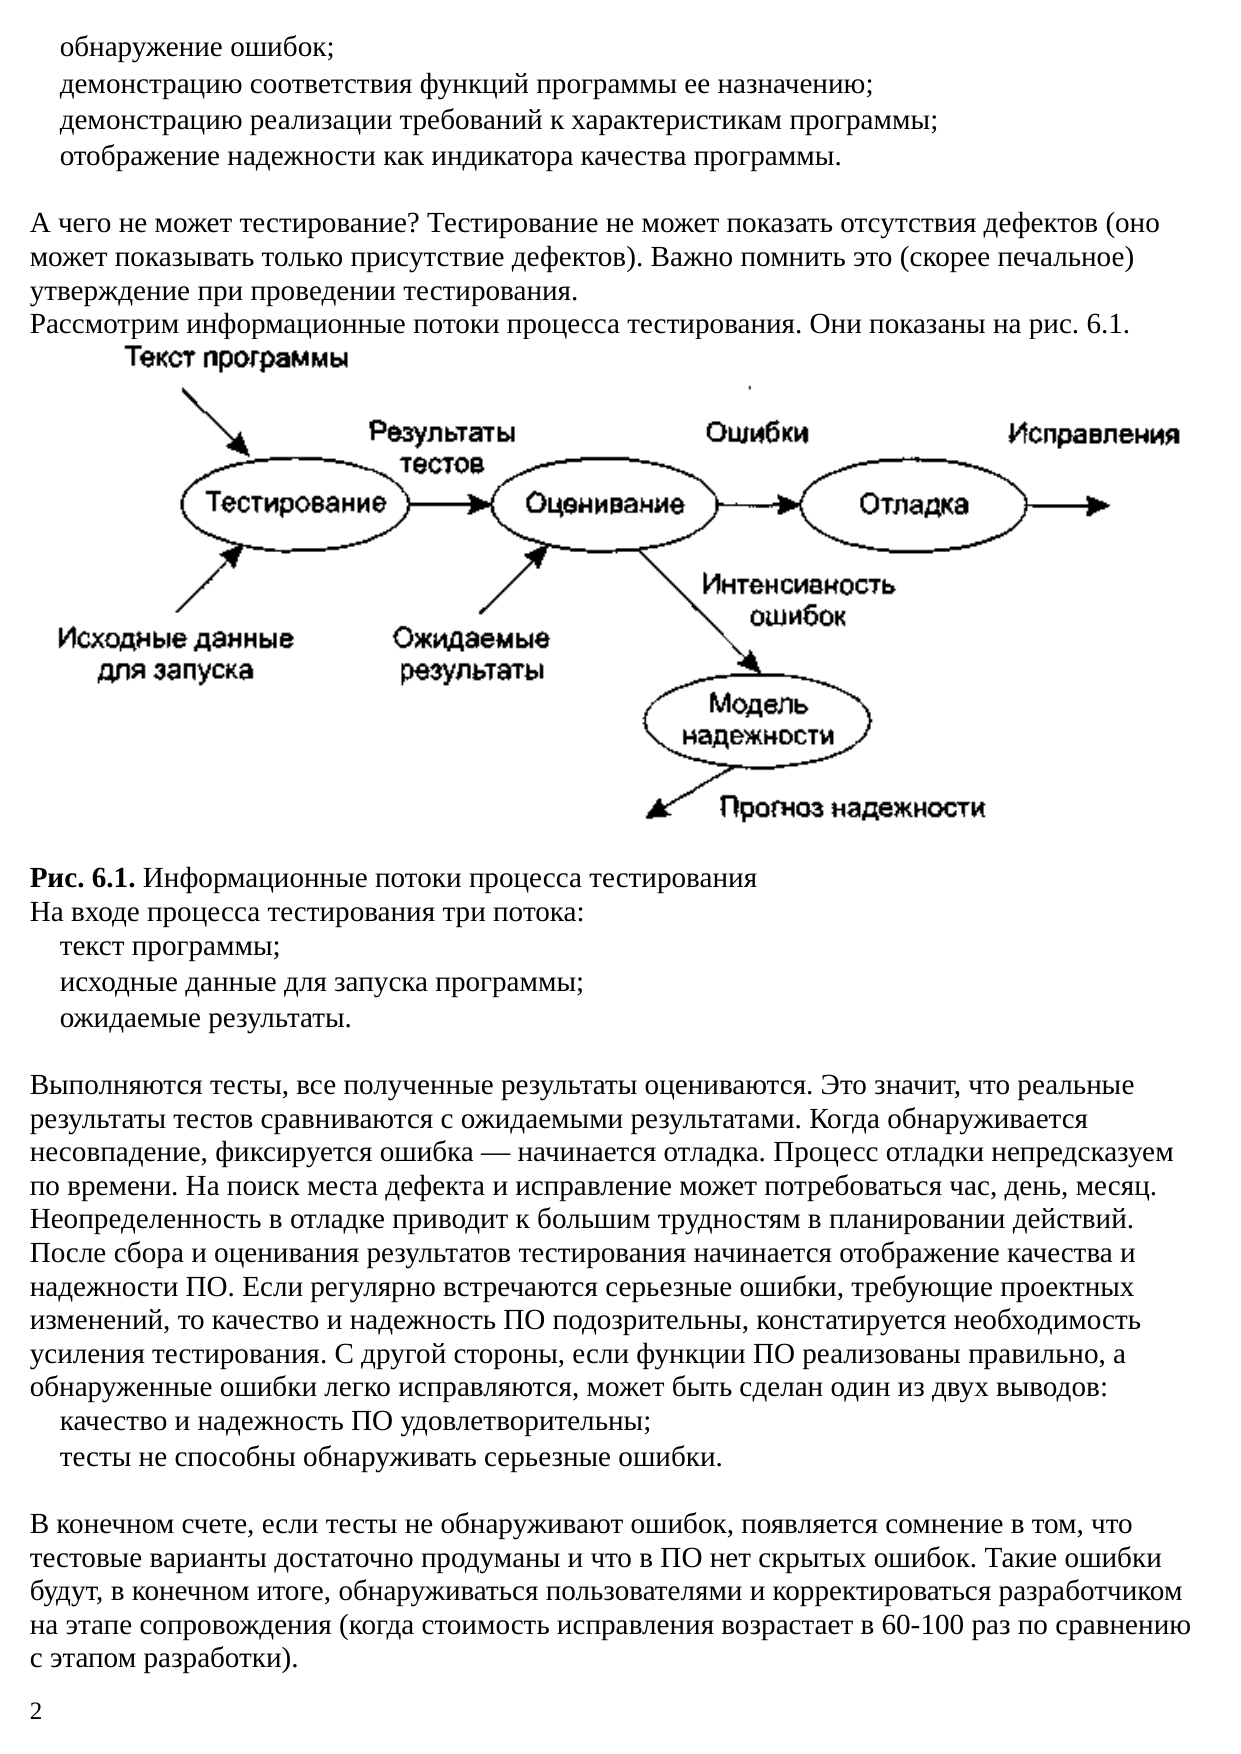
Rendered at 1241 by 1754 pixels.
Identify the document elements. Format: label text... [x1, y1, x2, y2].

text Рис. 6.1. Информационные потоки процесса тестирования [29, 861, 1211, 894]
text На входе процесса тестирования три потока: [29, 894, 1211, 928]
text  отображение надежности как индикатора качества программы. [29, 138, 1211, 172]
text  демонстрацию соответствия функций программы ее назначению; [29, 66, 1211, 99]
text  тесты не способны обнаруживать серьезные ошибки. [29, 1439, 1211, 1473]
text Выполняются тесты, все полученные результаты оцениваются. Это значит, что реальные результаты тестов сравниваются с ожидаемыми результатами. Когда обнаруживается несовпадение, фиксируется ошибка — начинается отладка. Процесс отладки непредсказуем по времени. На поиск места дефекта и исправление может потребоваться час, день, месяц. Неопределенность в отладке приводит к большим трудностям в планировании действий. После сбора и оценивания результатов тестирования начинается отображение качества и надежности ПО. Если регулярно встречаются серьезные ошибки, требующие проектных изменений, то качество и надежность ПО подозрительны, констатируется необходимость усиления тестирования. С другой стороны, если функции ПО реализованы правильно, а обнаруженные ошибки легко исправляются, может быть сделан один из двух выводов: [29, 1067, 1211, 1403]
text  обнаружение ошибок; [29, 29, 1211, 63]
text  ожидаемые результаты. [29, 1000, 1211, 1034]
text  текст программы; [29, 928, 1211, 961]
text А чего не может тестирование? Тестирование не может показать отсутствия дефектов (оно может показывать только присутствие дефектов). Важно помнить это (скорее печальное) утверждение при проведении тестирования. [29, 206, 1211, 306]
text  демонстрацию реализации требований к характеристикам программы; [29, 102, 1211, 136]
text  качество и надежность ПО удовлетворительны; [29, 1403, 1211, 1436]
text Рассмотрим информационные потоки процесса тестирования. Они показаны на рис. 6.1. [29, 306, 1211, 339]
text В конечном счете, если тесты не обнаруживают ошибок, появляется сомнение в том, что тестовые варианты достаточно продуманы и что в ПО нет скрытых ошибок. Такие ошибки будут, в конечном итоге, обнаруживаться пользователями и корректироваться разработчиком на этапе сопровождения (когда стоимость исправления возрастает в 60-100 раз по сравнению с этапом разработки). [29, 1506, 1211, 1674]
text  исходные данные для запуска программы; [29, 964, 1211, 998]
